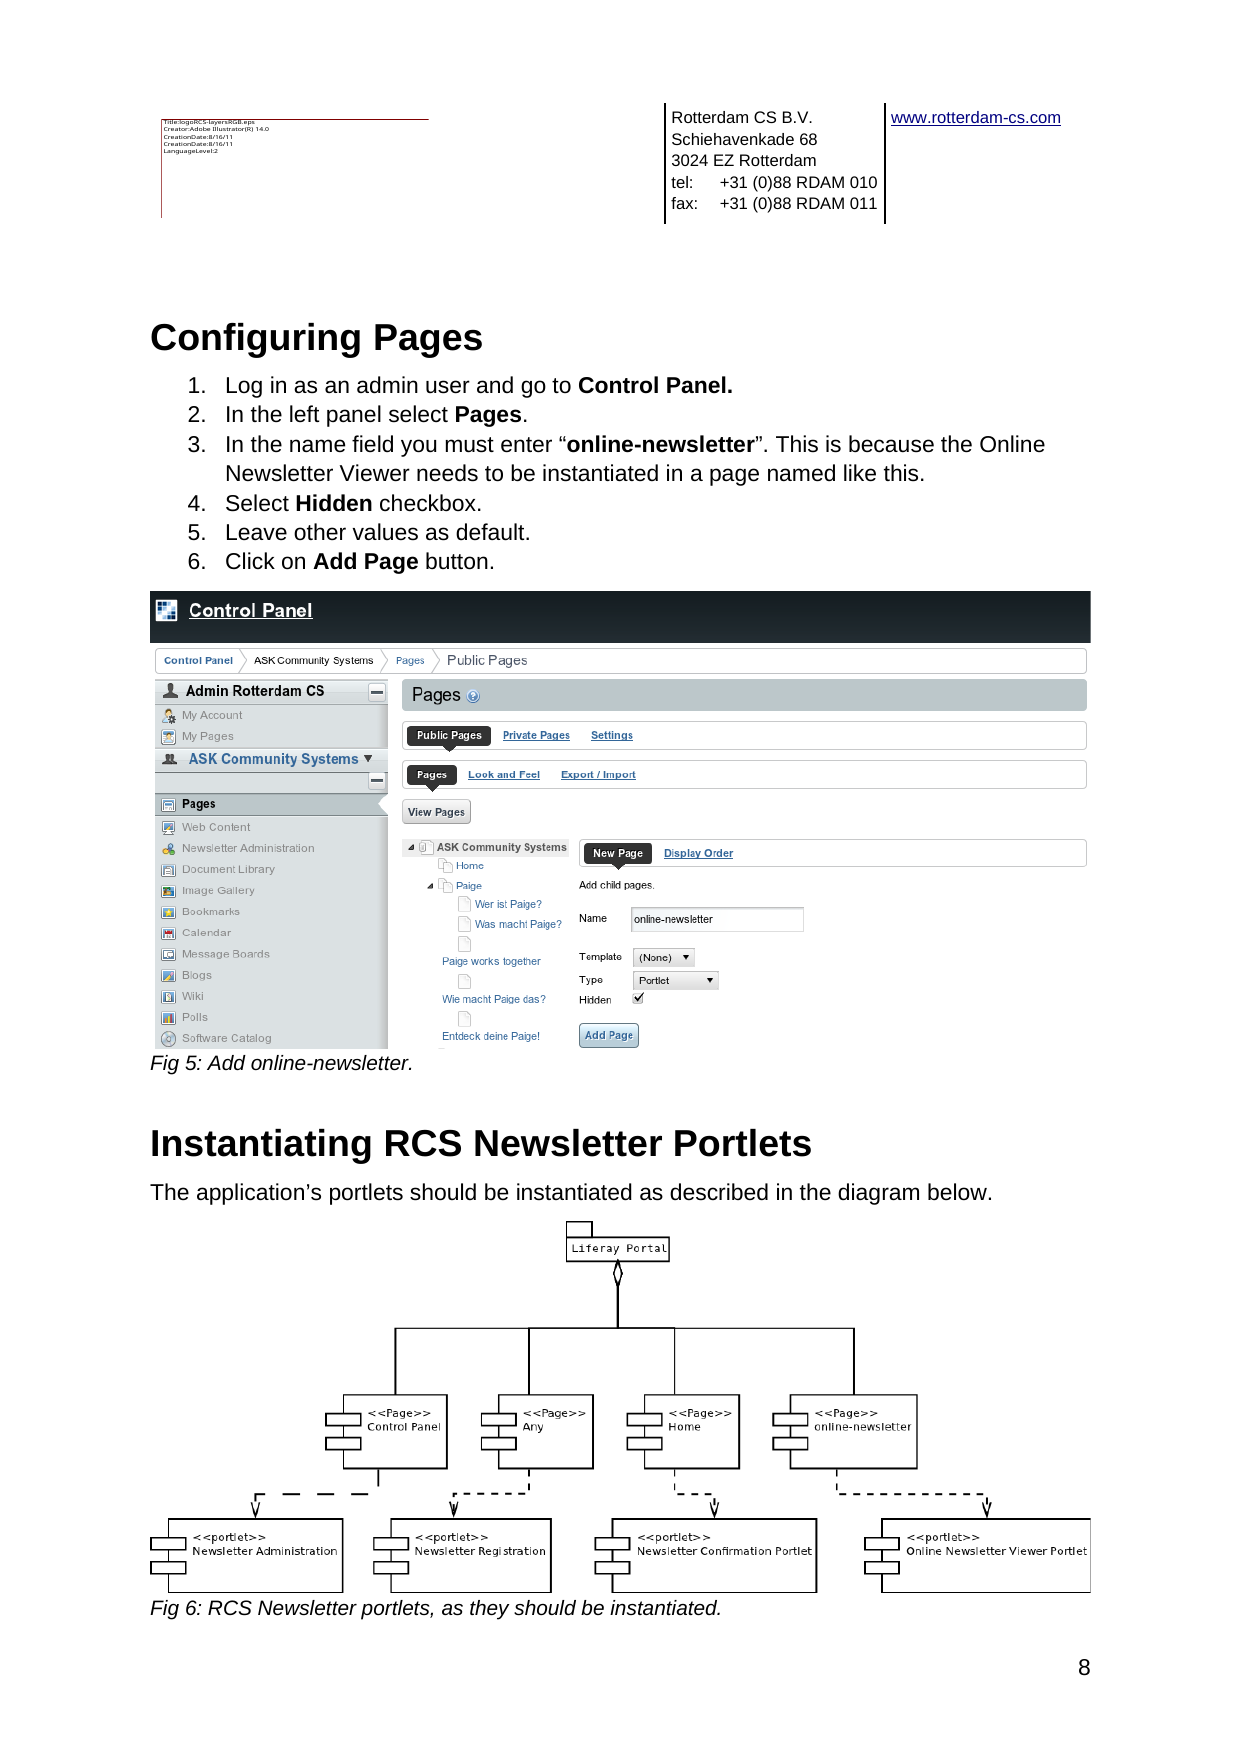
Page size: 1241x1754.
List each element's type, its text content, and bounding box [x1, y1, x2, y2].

picture [150, 1221, 1091, 1593]
text The application’s portlets should be instantiated as described in the diagram below. [150, 1179, 1091, 1205]
subtitle Instantiating RCS Newsletter Portlets [150, 1123, 1091, 1165]
subtitle Configuring Pages [150, 316, 1091, 358]
text Fig 6: RCS Newsletter portlets, as they should be instantiated. [150, 1593, 1091, 1619]
list Leave other values as default. [187, 520, 1091, 545]
list In the left panel select Pages. [187, 402, 1091, 428]
text Fig 5: Add online-newsletter. [150, 1049, 1091, 1075]
list Select Hidden checkbox. [187, 490, 1091, 516]
list In the name field you must enter “online-newsletter”. This is because the Online Newsletter Viewer needs to be instantiated in a page named like this. [187, 432, 1091, 487]
picture [150, 591, 1091, 1049]
list Click on Add Page button. [187, 549, 1091, 575]
list Log in as an admin user and go to Control Panel. [187, 373, 1091, 398]
